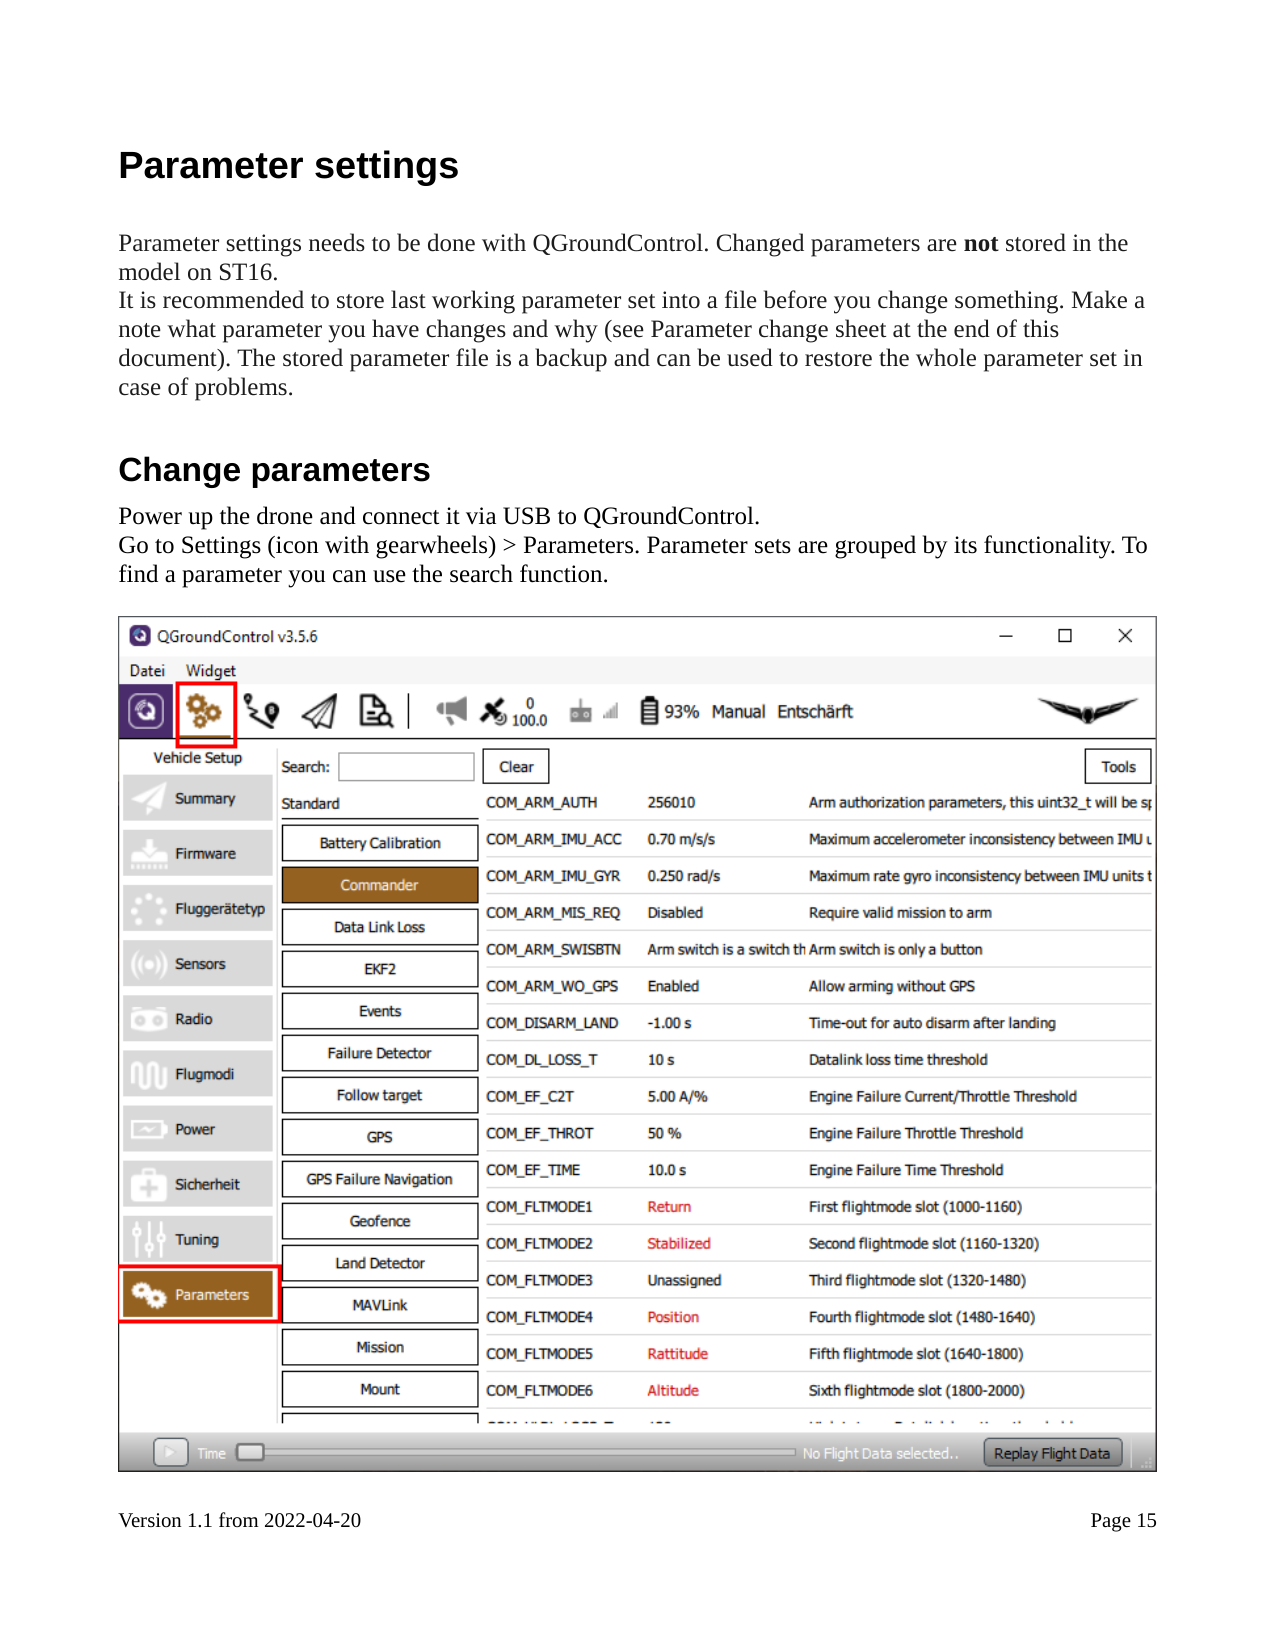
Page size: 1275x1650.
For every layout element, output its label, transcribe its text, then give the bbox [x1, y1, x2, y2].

text Go to Settings (icon with gearwheels) > Parameters. Parameter sets are grouped by its functionality. To find a parameter you can use the search function. [118, 530, 1157, 587]
text It is recommended to store last working parameter set into a file before you change something. Make a note what parameter you have changes and why (see Parameter change sheet at the end of this document). The stored parameter file is a backup and can be used to restore the whole parameter set in case of problems. [118, 286, 1157, 401]
picture [118, 616, 1157, 1472]
subtitle Parameter settings [118, 143, 1157, 187]
text Parameter settings needs to be done with QGroundControl. Changed parameters are not stored in the model on ST16. [118, 228, 1157, 286]
text Power up the drone and connect it via USB to QGroundControl. [118, 501, 1157, 530]
subtitle Change parameters [118, 450, 1157, 489]
